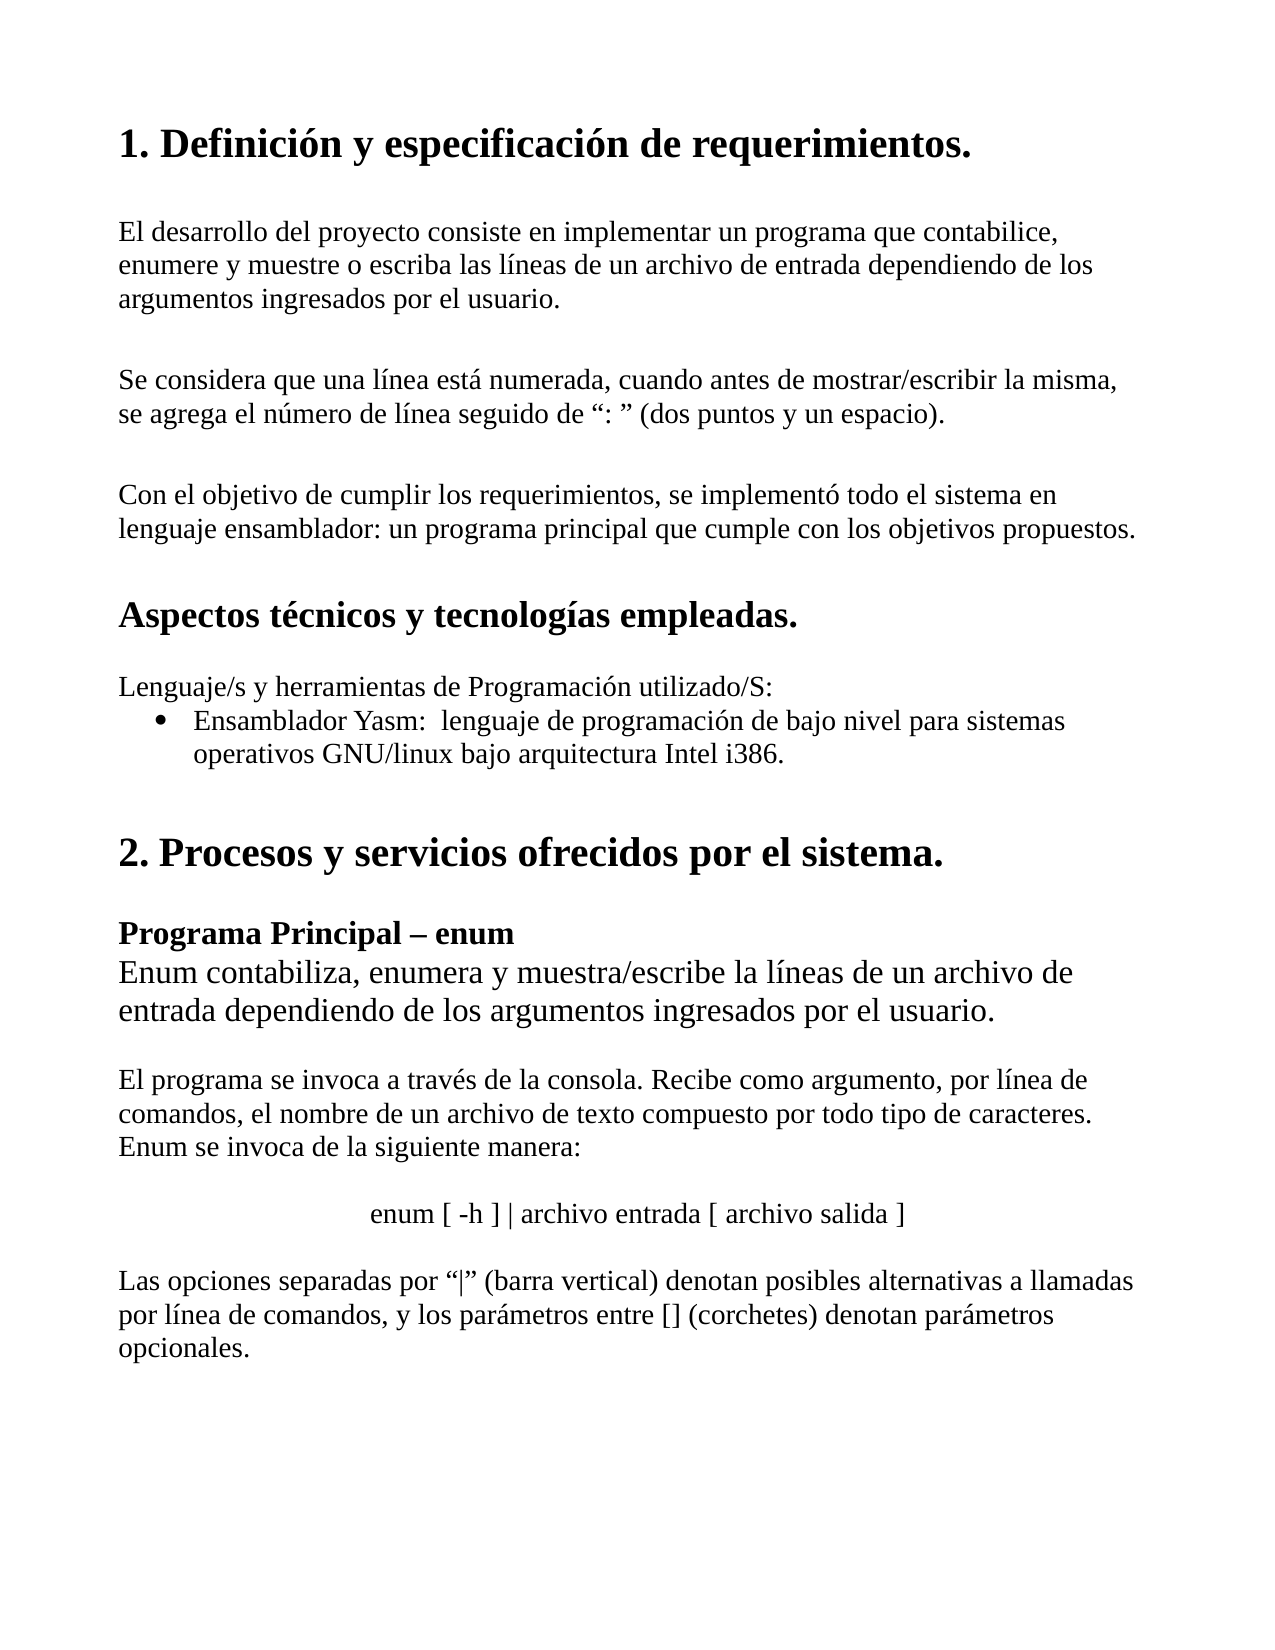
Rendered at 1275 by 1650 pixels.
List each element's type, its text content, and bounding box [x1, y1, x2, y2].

text 1. Definición y especificación de requerimientos. [118, 118, 1157, 166]
text El desarrollo del proyecto consiste en implementar un programa que contabilice, enumere y muestre o escriba las líneas de un archivo de entrada dependiendo de los argumentos ingresados por el usuario. [118, 214, 1157, 314]
text enum [ -h ] | archivo entrada [ archivo salida ] [118, 1196, 1157, 1230]
text Las opciones separadas por “|” (barra vertical) denotan posibles alternativas a llamadas [118, 1263, 1157, 1297]
text por línea de comandos, y los parámetros entre [] (corchetes) denotan parámetros opcionales. [118, 1297, 1157, 1364]
text Aspectos técnicos y tecnologías empleadas. [118, 592, 1157, 636]
text Programa Principal – enum [118, 914, 1157, 952]
text 2. Procesos y servicios ofrecidos por el sistema. [118, 827, 1157, 875]
text El programa se invoca a través de la consola. Recibe como argumento, por línea de comandos, el nombre de un archivo de texto compuesto por todo tipo de caracteres. Enum se invoca de la siguiente manera: [118, 1062, 1157, 1163]
text Se considera que una línea está numerada, cuando antes de mostrar/escribir la misma, [118, 362, 1157, 396]
text Con el objetivo de cumplir los requerimientos, se implementó todo el sistema en lenguaje ensamblador: un programa principal que cumple con los objetivos propuestos. [118, 477, 1157, 544]
text Enum contabiliza, enumera y muestra/escribe la líneas de un archivo de entrada dependiendo de los argumentos ingresados por el usuario. [118, 952, 1157, 1029]
text se agrega el número de línea seguido de “: ” (dos puntos y un espacio). [118, 396, 1157, 429]
list Ensamblador Yasm: lenguaje de programación de bajo nivel para sistemas operativos GNU/linux bajo arquitectura Intel i386. [156, 703, 1157, 770]
text Lenguaje/s y herramientas de Programación utilizado/S: [118, 669, 1157, 703]
